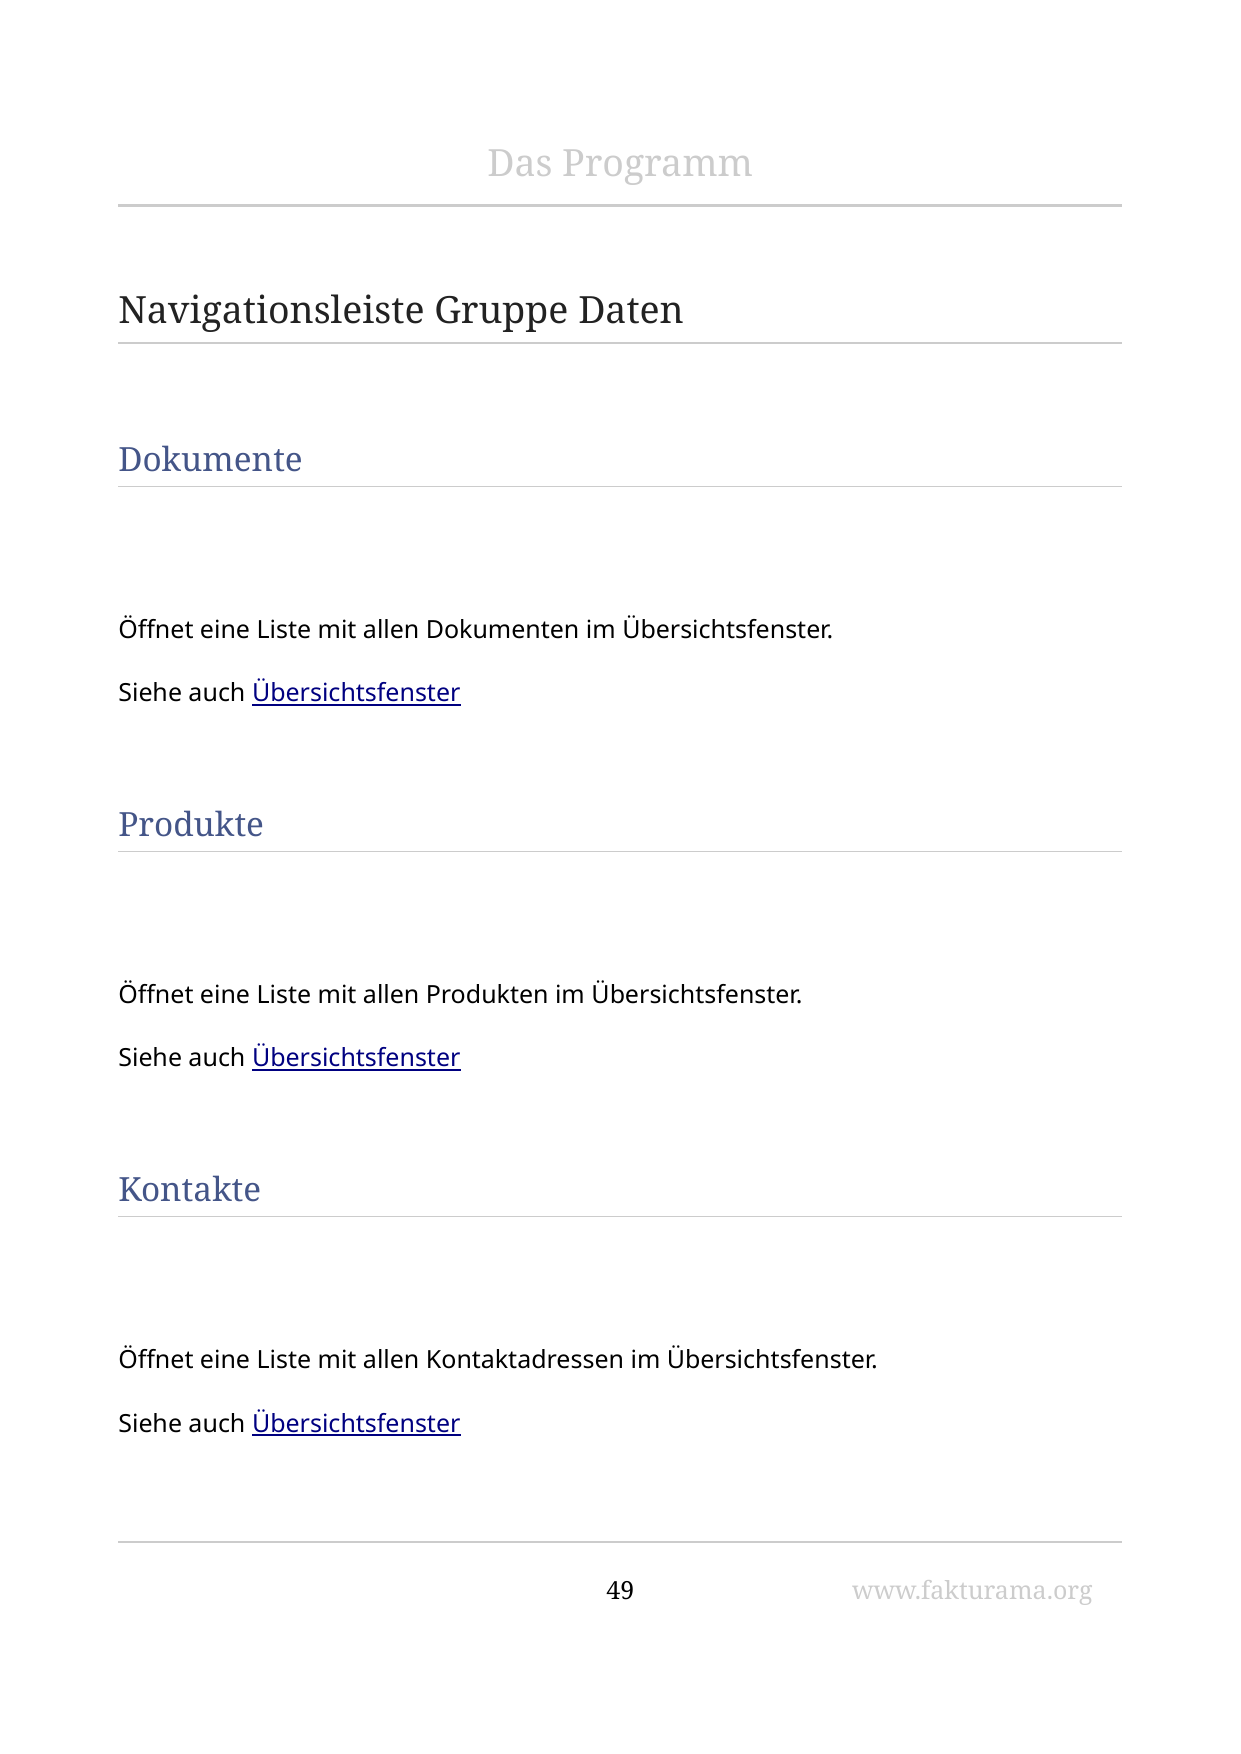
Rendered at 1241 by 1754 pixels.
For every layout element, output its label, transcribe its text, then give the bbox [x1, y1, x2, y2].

subtitle Navigationsleiste Gruppe Daten [118, 283, 1122, 342]
text Öffnet eine Liste mit allen Kontaktadressen im Übersichtsfenster. [118, 1342, 1122, 1376]
subtitle Produkte [118, 801, 1122, 851]
subtitle Kontakte [118, 1166, 1122, 1216]
text Öffnet eine Liste mit allen Dokumenten im Übersichtsfenster. [118, 611, 1122, 646]
text Öffnet eine Liste mit allen Produkten im Übersichtsfenster. [118, 977, 1122, 1011]
text Siehe auch Übersichtsfenster [118, 1405, 1122, 1439]
text Siehe auch Übersichtsfenster [118, 1040, 1122, 1074]
subtitle Dokumente [118, 436, 1122, 486]
text Siehe auch Übersichtsfenster [118, 675, 1122, 709]
